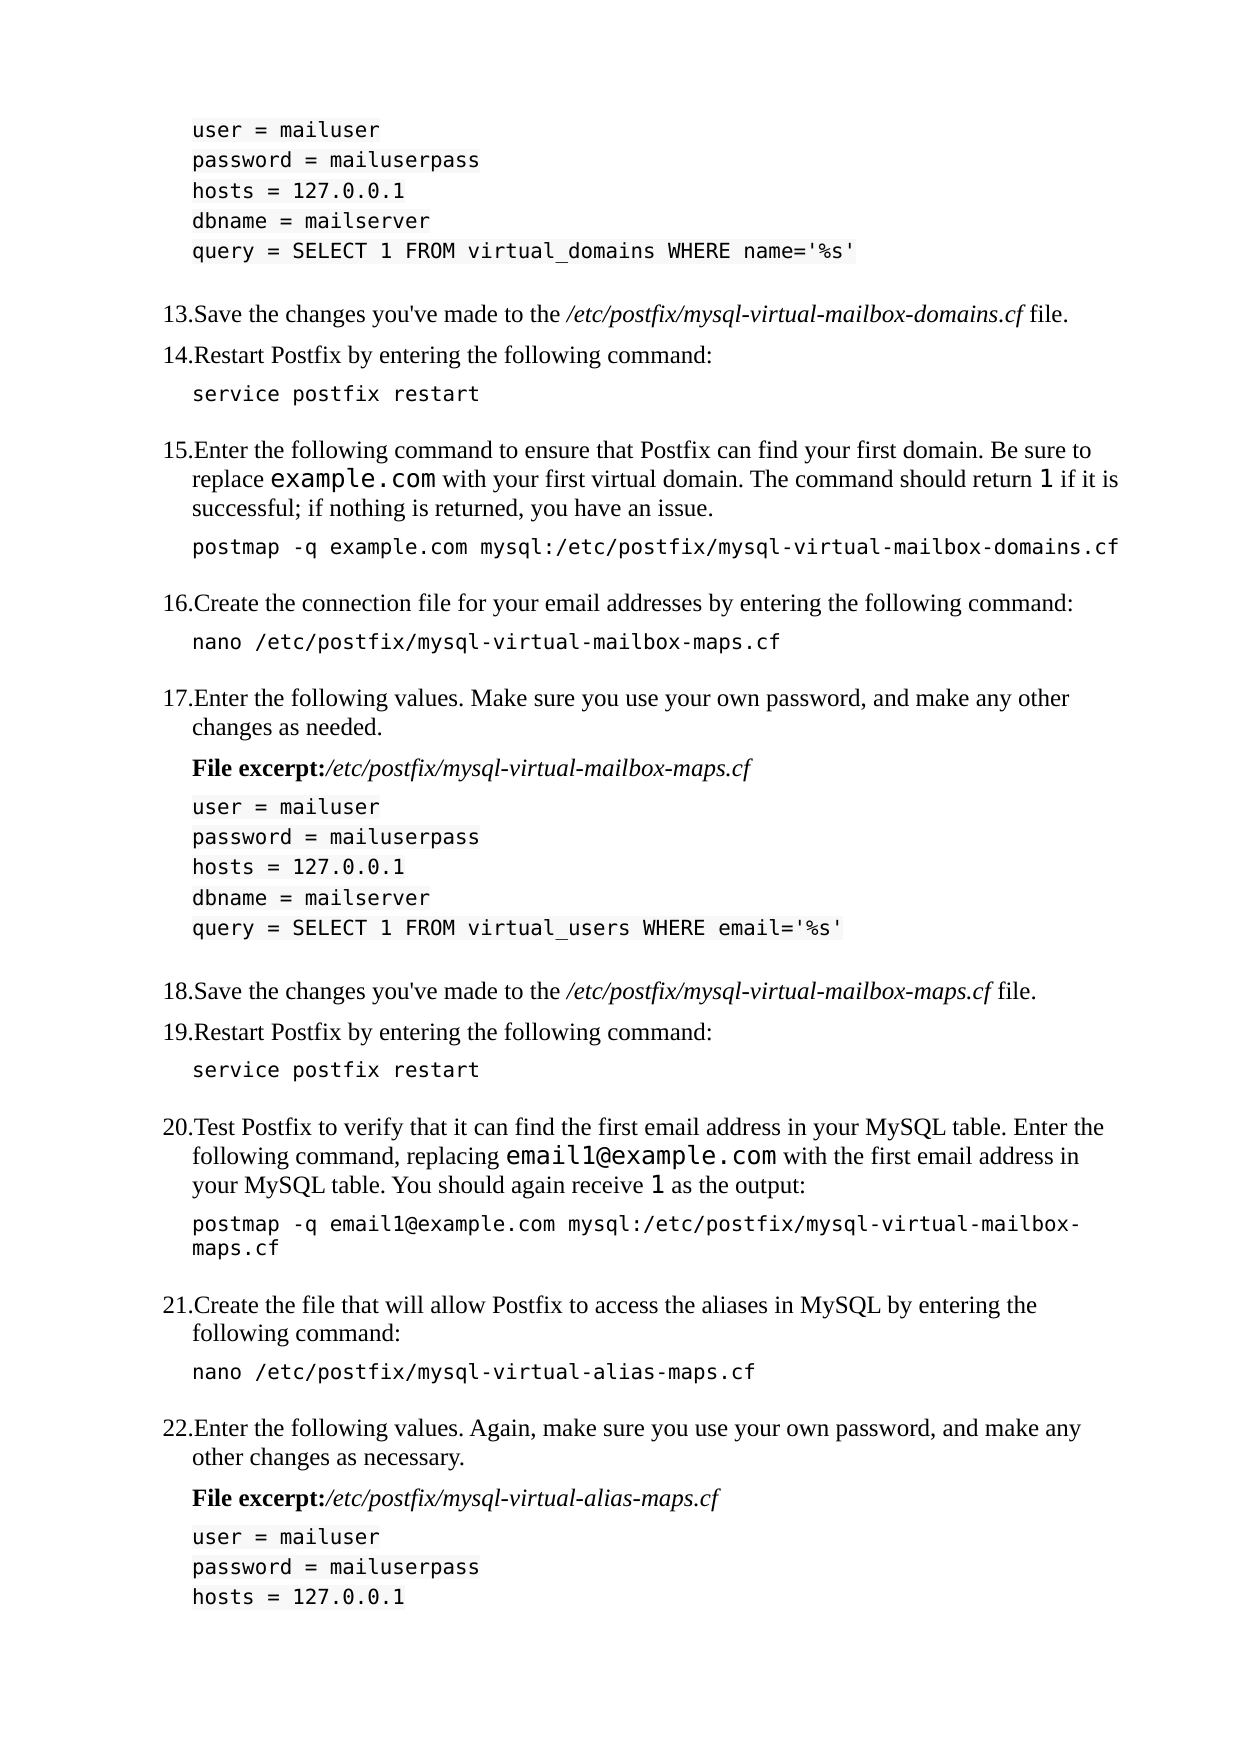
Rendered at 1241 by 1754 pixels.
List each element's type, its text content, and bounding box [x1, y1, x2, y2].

list hosts = 127.0.0.1 [162, 855, 1122, 879]
list service postfix restart [162, 1058, 1122, 1082]
list password = mailuserpass [162, 148, 1122, 173]
list nano /etc/postfix/mysql-virtual-alias-maps.cf [162, 1360, 1122, 1384]
list password = mailuserpass [162, 1555, 1122, 1579]
list Create the connection file for your email addresses by entering the following command: [162, 588, 1122, 617]
list File excerpt:/etc/postfix/mysql-virtual-alias-maps.cf [162, 1483, 1122, 1512]
list dbname = mailserver [162, 886, 1122, 910]
list Restart Postfix by entering the following command: [162, 340, 1122, 369]
list user = mailuser [162, 1525, 1122, 1549]
list dbname = mailserver [162, 209, 1122, 233]
list hosts = 127.0.0.1 [162, 1585, 1122, 1610]
list user = mailuser [162, 795, 1122, 819]
list Save the changes you've made to the /etc/postfix/mysql-virtual-mailbox-maps.cf file. [162, 976, 1122, 1004]
list Create the file that will allow Postfix to access the aliases in MySQL by entering the following command: [162, 1290, 1122, 1347]
list nano /etc/postfix/mysql-virtual-mailbox-maps.cf [162, 630, 1122, 654]
list hosts = 127.0.0.1 [162, 179, 1122, 203]
list Enter the following values. Make sure you use your own password, and make any other changes as needed. [162, 683, 1122, 741]
list Enter the following command to ensure that Postfix can find your first domain. Be sure to replace example.com with your first virtual domain. The command should return 1 if it is successful; if nothing is returned, you have an issue. [162, 435, 1122, 522]
list Test Postfix to verify that it can find the first email address in your MySQL table. Enter the following command, replacing email1@example.com with the first email address in your MySQL table. You should again receive 1 as the output: [162, 1112, 1122, 1199]
list Restart Postfix by entering the following command: [162, 1017, 1122, 1046]
list Save the changes you've made to the /etc/postfix/mysql-virtual-mailbox-domains.cf file. [162, 299, 1122, 328]
list Enter the following values. Again, make sure you use your own password, and make any other changes as necessary. [162, 1413, 1122, 1471]
list query = SELECT 1 FROM virtual_domains WHERE name='%s' [162, 239, 1122, 264]
list postmap -q example.com mysql:/etc/postfix/mysql-virtual-mailbox-domains.cf [162, 535, 1122, 559]
list query = SELECT 1 FROM virtual_users WHERE email='%s' [162, 916, 1122, 940]
list password = mailuserpass [162, 825, 1122, 849]
list service postfix restart [162, 382, 1122, 406]
list user = mailuser [162, 118, 1122, 142]
list postmap -q email1@example.com mysql:/etc/postfix/mysql-virtual-mailbox-maps.cf [162, 1212, 1122, 1260]
list File excerpt:/etc/postfix/mysql-virtual-mailbox-maps.cf [162, 753, 1122, 782]
